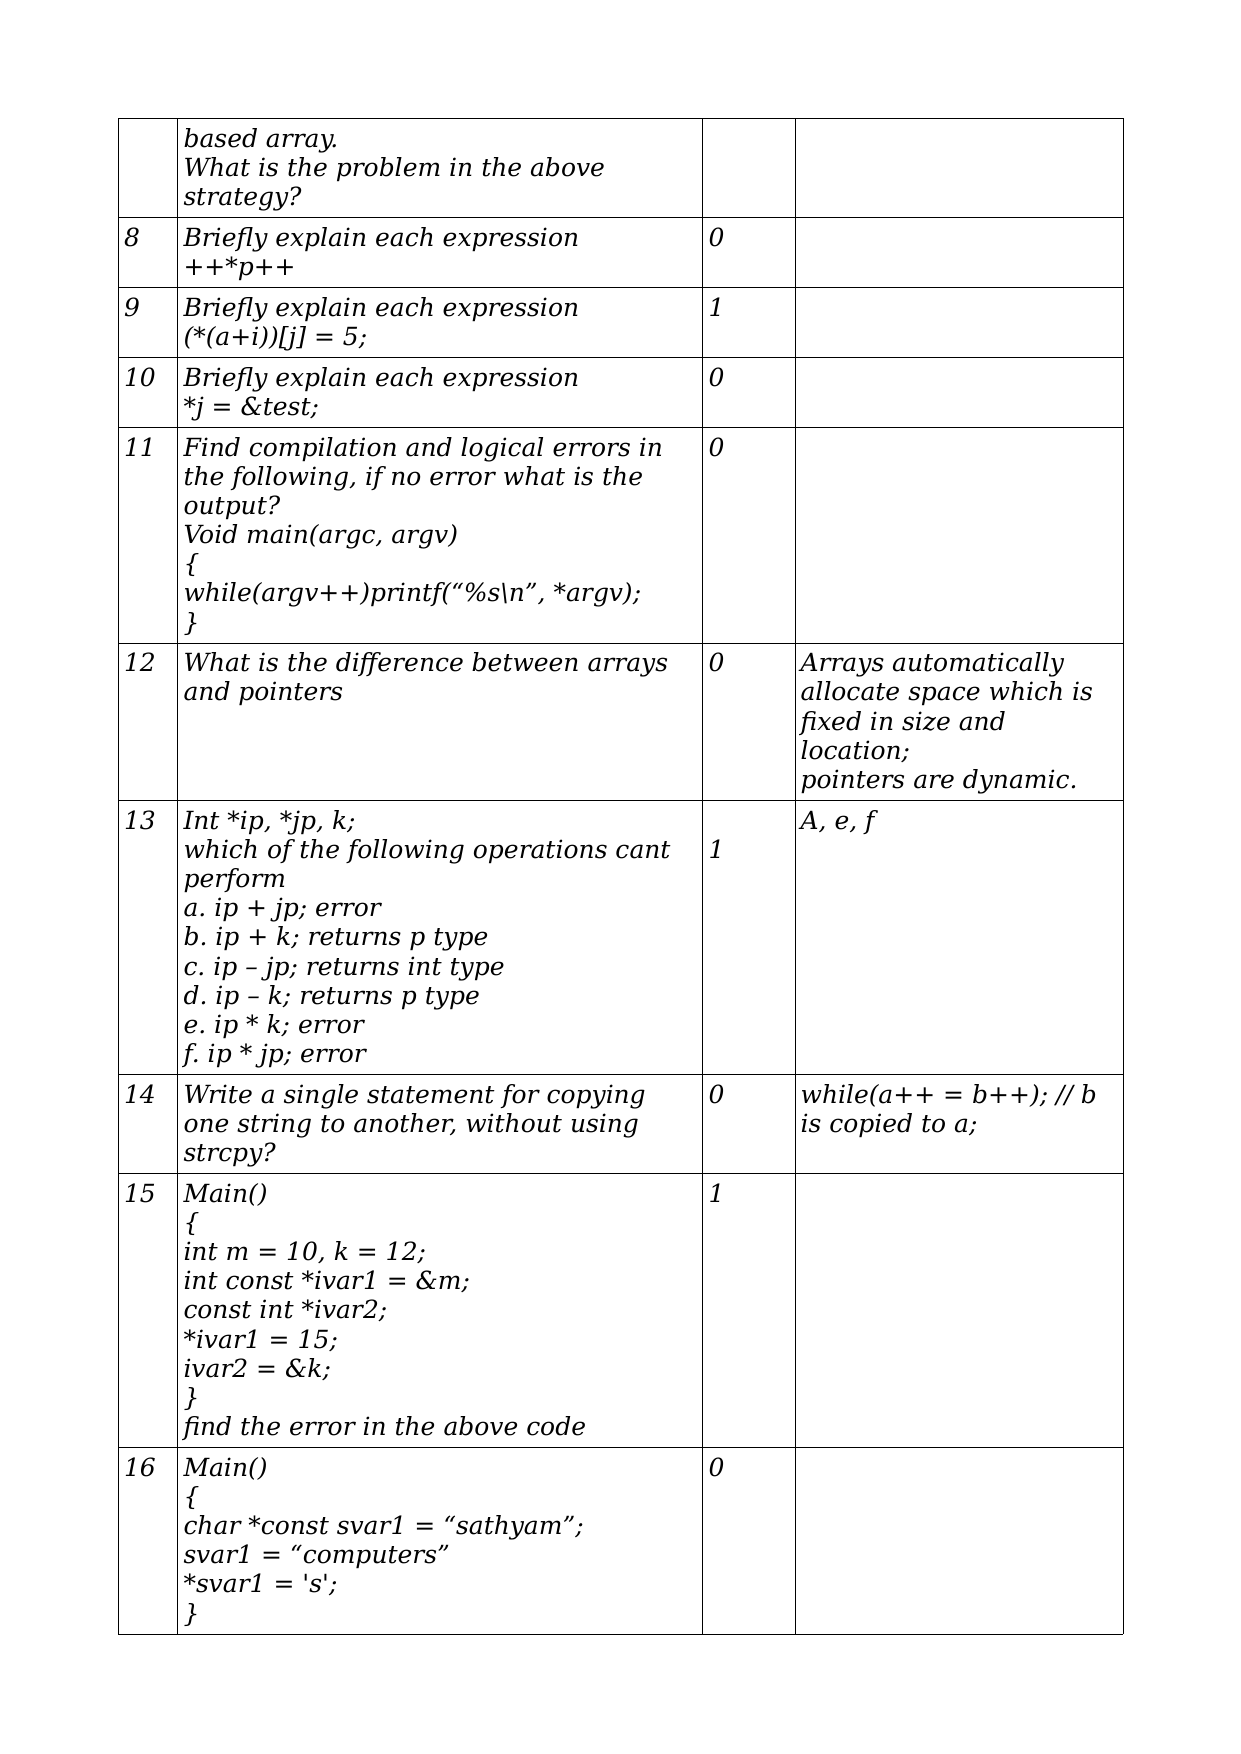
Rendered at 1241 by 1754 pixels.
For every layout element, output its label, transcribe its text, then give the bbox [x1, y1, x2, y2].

table_cell 0 [703, 358, 795, 427]
table_cell based array. What is the problem in the above strategy? [178, 119, 702, 217]
table_cell 1 [703, 1174, 795, 1447]
table_cell [796, 288, 1123, 357]
table_cell [796, 119, 1123, 217]
table_cell Arrays automatically allocate space which is fixed in size and location; pointers are dynamic. [796, 644, 1123, 800]
table_cell 0 [703, 644, 795, 800]
table_cell Briefly explain each expression *j = &test; [178, 358, 702, 427]
table_cell 0 [703, 428, 795, 643]
table_cell [796, 218, 1123, 287]
table_cell 10 [119, 358, 177, 427]
table_cell 14 [119, 1075, 177, 1173]
table_cell 9 [119, 288, 177, 357]
table_cell [796, 358, 1123, 427]
table_cell [119, 119, 177, 217]
table_cell [703, 119, 795, 217]
table_cell 0 [703, 1075, 795, 1173]
table_cell 15 [119, 1174, 177, 1447]
table_cell 16 [119, 1448, 177, 1634]
table_cell Main() { int m = 10, k = 12; int const *ivar1 = &m; const int *ivar2; *ivar1 = 15; ivar2 = &k; } find the error in the above code [178, 1174, 702, 1447]
table_cell 12 [119, 644, 177, 800]
table_cell Main() { char *const svar1 = “sathyam”; svar1 = “computers” *svar1 = 's'; } [178, 1448, 702, 1634]
table_cell 0 [703, 218, 795, 287]
table_cell 0 [703, 1448, 795, 1634]
table_cell Briefly explain each expression (*(a+i))[j] = 5; [178, 288, 702, 357]
table_cell 13 [119, 801, 177, 1074]
table_cell A, e, f [796, 801, 1123, 1074]
table_cell Write a single statement for copying one string to another, without using strcpy? [178, 1075, 702, 1173]
table_cell [796, 1448, 1123, 1634]
table_cell 11 [119, 428, 177, 643]
table_cell 8 [119, 218, 177, 287]
table_cell 1 [703, 288, 795, 357]
table_cell Briefly explain each expression ++*p++ [178, 218, 702, 287]
table_cell while(a++ = b++); // b is copied to a; [796, 1075, 1123, 1173]
table_cell [796, 1174, 1123, 1447]
table_cell [796, 428, 1123, 643]
table_cell What is the difference between arrays and pointers [178, 644, 702, 800]
table_cell Int *ip, *jp, k; which of the following operations cant perform a. ip + jp; error b. ip + k; returns p type c. ip – jp; returns int type d. ip – k; returns p type e. ip * k; error f. ip * jp; error [178, 801, 702, 1074]
table_cell Find compilation and logical errors in the following, if no error what is the output? Void main(argc, argv) { while(argv++)printf(“%s\n”, *argv); } [178, 428, 702, 643]
table_cell 1 [703, 801, 795, 1074]
